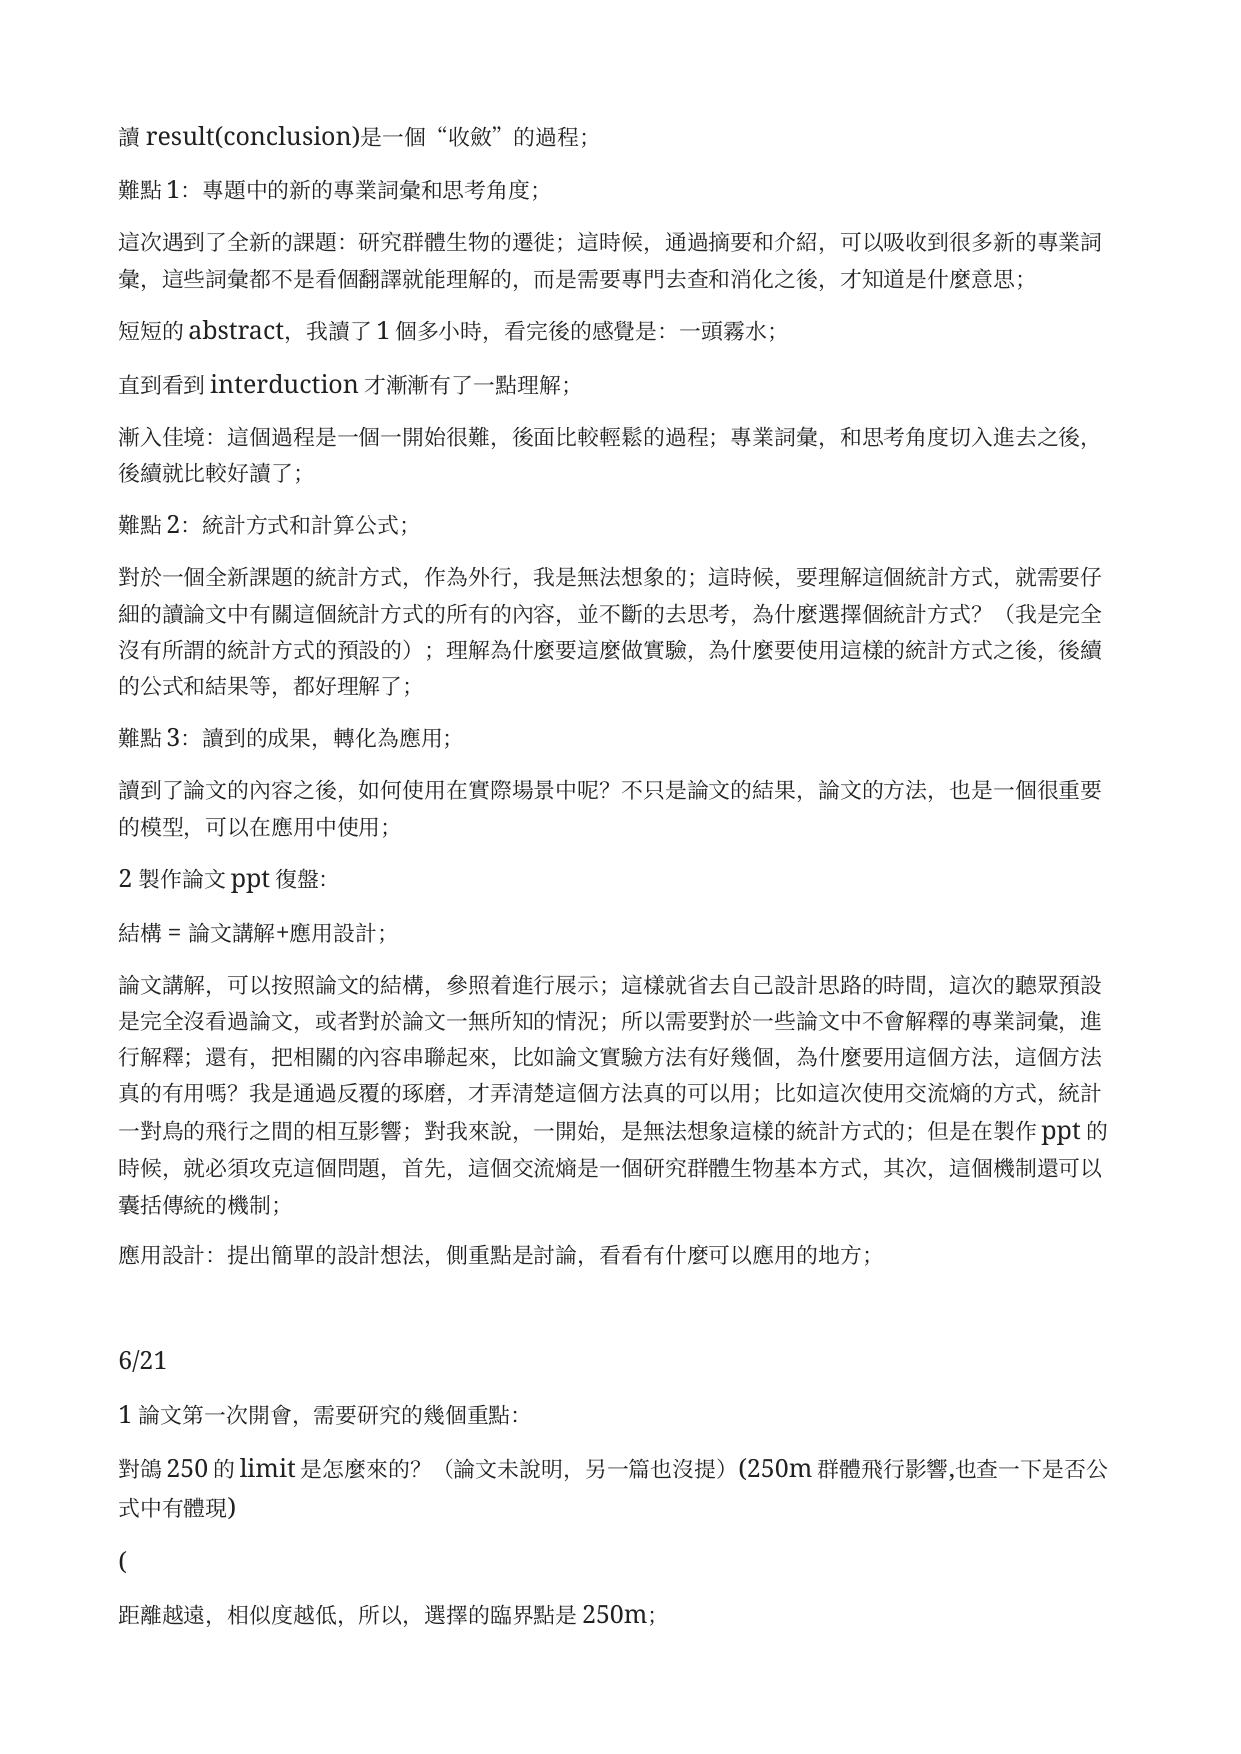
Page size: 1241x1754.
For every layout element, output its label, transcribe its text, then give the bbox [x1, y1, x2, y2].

text 直到看到interduction才漸漸有了一點理解； [118, 366, 1122, 400]
text 短短的abstract，我讀了1個多小時，看完後的感覺是：一頭霧水； [118, 312, 1122, 347]
text 難點3：讀到的成果，轉化為應用； [118, 720, 1122, 754]
text 這次遇到了全新的課題：研究群體生物的遷徙；這時候，通過摘要和介紹，可以吸收到很多新的專業詞彙，這些詞彙都不是看個翻譯就能理解的，而是需要專門去查和消化之後，才知道是什麼意思； [118, 226, 1122, 293]
text 應用設計：提出簡單的設計想法，側重點是討論，看看有什麼可以應用的地方； [118, 1238, 1122, 1270]
text ( [118, 1543, 1122, 1577]
text 對鴿250的limit是怎麼來的？（論文未說明，另一篇也沒提）(250m群體飛行影響,也查一下是否公式中有體現) [118, 1451, 1122, 1524]
text 讀到了論文的內容之後，如何使用在實際場景中呢？不只是論文的結果，論文的方法，也是一個很重要的模型，可以在應用中使用； [118, 773, 1122, 841]
text 6/21 [118, 1343, 1122, 1377]
text 1 論文第一次開會，需要研究的幾個重點： [118, 1397, 1122, 1431]
text 對於一個全新課題的統計方式，作為外行，我是無法想象的；這時候，要理解這個統計方式，就需要仔細的讀論文中有關這個統計方式的所有的內容，並不斷的去思考，為什麼選擇個統計方式？（我是完全沒有所謂的統計方式的預設的）；理解為什麼要這麼做實驗，為什麼要使用這樣的統計方式之後，後續的公式和結果等，都好理解了； [118, 561, 1122, 701]
text 距離越遠，相似度越低，所以，選擇的臨界點是250m； [118, 1597, 1122, 1631]
text 難點2：統計方式和計算公式； [118, 507, 1122, 541]
text 讀 result(conclusion)是一個“收斂”的過程； [118, 118, 1122, 152]
text 論文講解，可以按照論文的結構，參照着進行展示；這樣就省去自己設計思路的時間，這次的聽眾預設是完全沒看過論文，或者對於論文一無所知的情況；所以需要對於一些論文中不會解釋的專業詞彙，進行解釋；還有，把相關的內容串聯起來，比如論文實驗方法有好幾個，為什麼要用這個方法，這個方法真的有用嗎？我是通過反覆的琢磨，才弄清楚這個方法真的可以用；比如這次使用交流熵的方式，統計一對鳥的飛行之間的相互影響；對我來說，一開始，是無法想象這樣的統計方式的；但是在製作ppt的時候，就必須攻克這個問題，首先，這個交流熵是一個研究群體生物基本方式，其次，這個機制還可以囊括傳統的機制； [118, 968, 1122, 1219]
text 漸入佳境：這個過程是一個一開始很難，後面比較輕鬆的過程；專業詞彙，和思考角度切入進去之後，後續就比較好讀了； [118, 420, 1122, 488]
text 2 製作論文ppt復盤： [118, 860, 1122, 894]
text 難點1：專題中的新的專業詞彙和思考角度； [118, 172, 1122, 206]
text 結構 = 論文講解+應用設計； [118, 914, 1122, 948]
